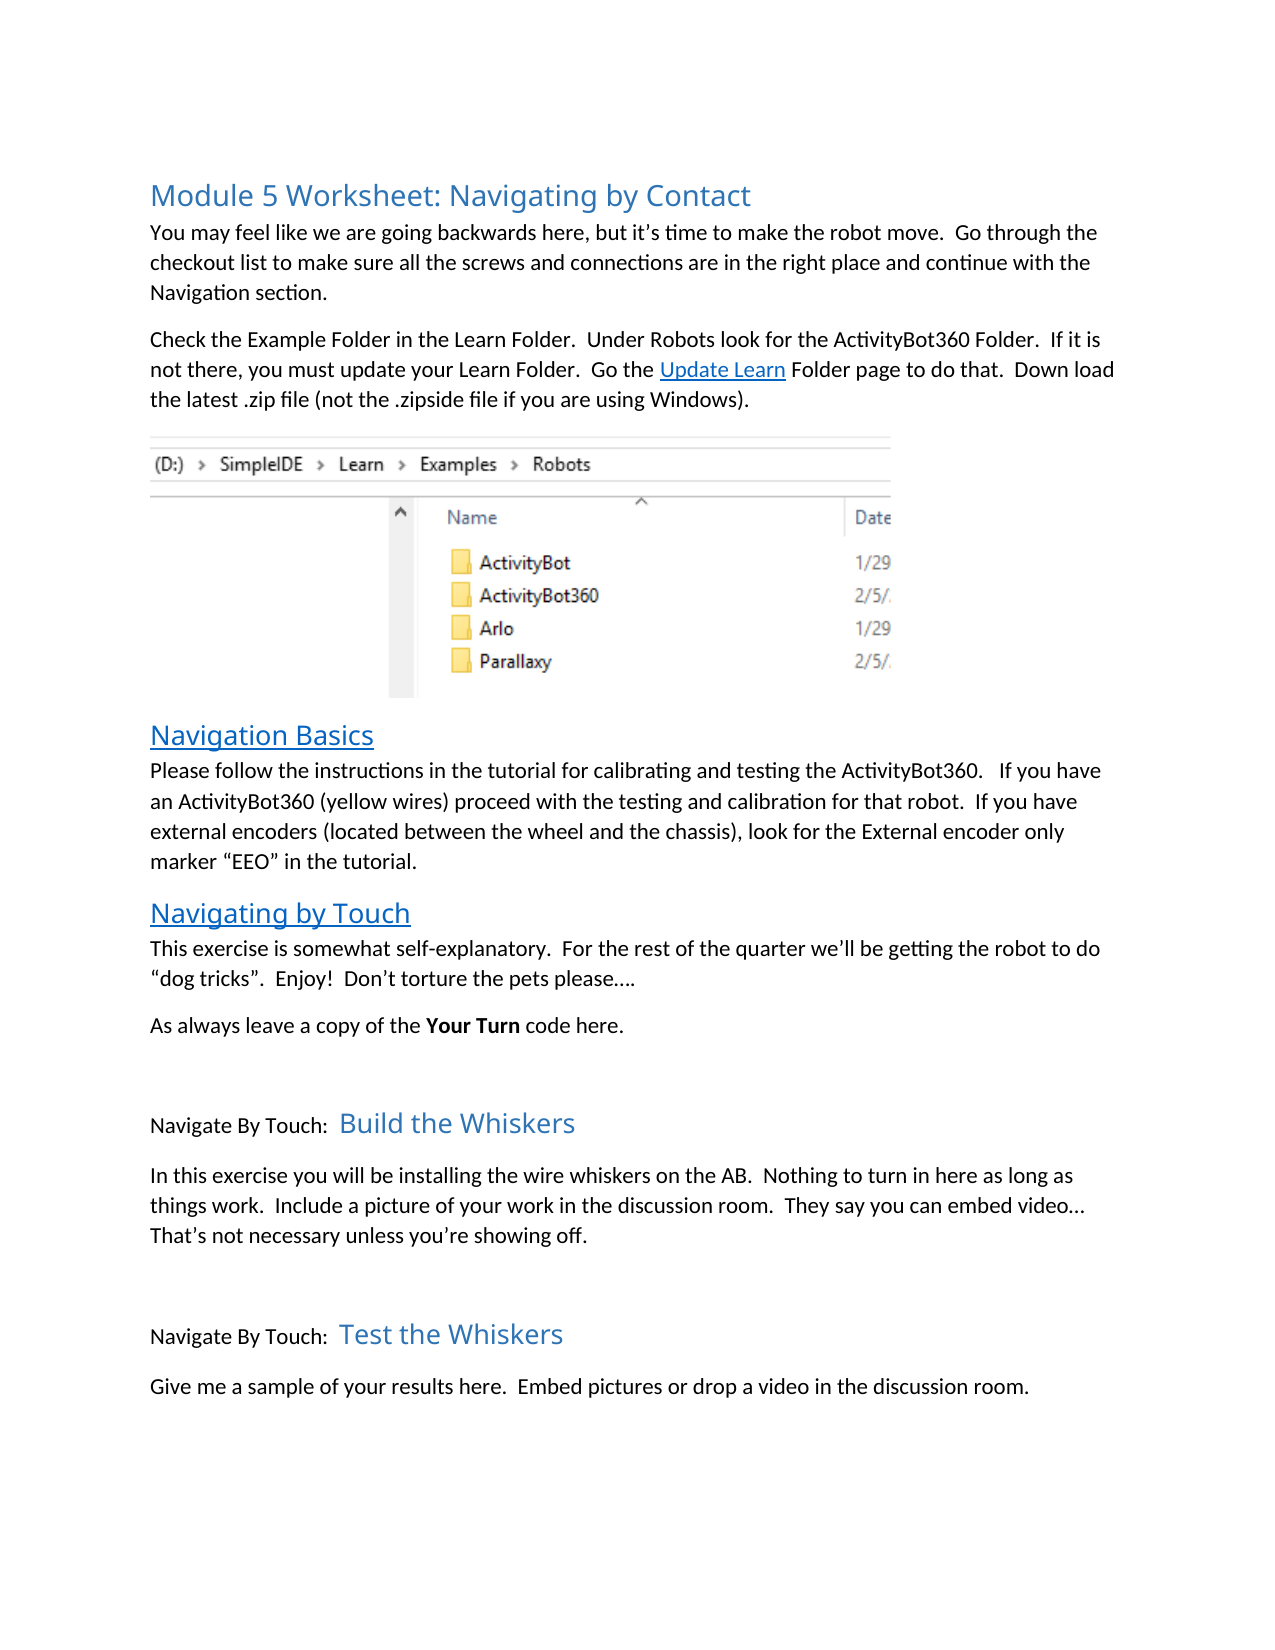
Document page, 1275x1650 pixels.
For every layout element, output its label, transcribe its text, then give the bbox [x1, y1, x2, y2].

subtitle Navigating by Touch [150, 894, 1125, 931]
text This exercise is somewhat self-explanatory. For the rest of the quarter we’ll be getting the robot to do “dog tricks”. Enjoy! Don’t torture the pets please…. [150, 934, 1125, 992]
text You may feel like we are going backwards here, but it’s time to make the robot move. Go through the checkout list to make sure all the screws and connections are in the right place and continue with the Navigation section. [150, 218, 1125, 306]
picture [150, 432, 891, 698]
text Navigate By Touch: Test the Whiskers [150, 1315, 1125, 1352]
text Give me a sample of your results here. Embed pictures or drop a video in the discussion room. [150, 1372, 1125, 1400]
subtitle Module 5 Worksheet: Navigating by Contact [150, 175, 1125, 215]
text As always leave a copy of the Your Turn code here. [150, 1011, 1125, 1039]
text Navigate By Touch: Build the Whiskers [150, 1105, 1125, 1142]
text Please follow the instructions in the tutorial for calibrating and testing the ActivityBot360. If you have an ActivityBot360 (yellow wires) proceed with the testing and calibration for that robot. If you have external encoders (located between the wheel and the chassis), look for the External encoder only marker “EEO” in the tutorial. [150, 757, 1125, 875]
text Check the Example Folder in the Learn Folder. Under Robots look for the ActivityBot360 Folder. If it is not there, you must update your Learn Folder. Go the Update Learn Folder page to do that. Down load the latest .zip file (not the .zipside file if you are using Windows). [150, 325, 1125, 413]
subtitle Navigation Basics [150, 717, 1125, 754]
text In this exercise you will be installing the wire whiskers on the AB. Nothing to turn in here as long as things work. Include a picture of your work in the discussion room. They say you can embed video… That’s not necessary unless you’re showing off. [150, 1161, 1125, 1250]
